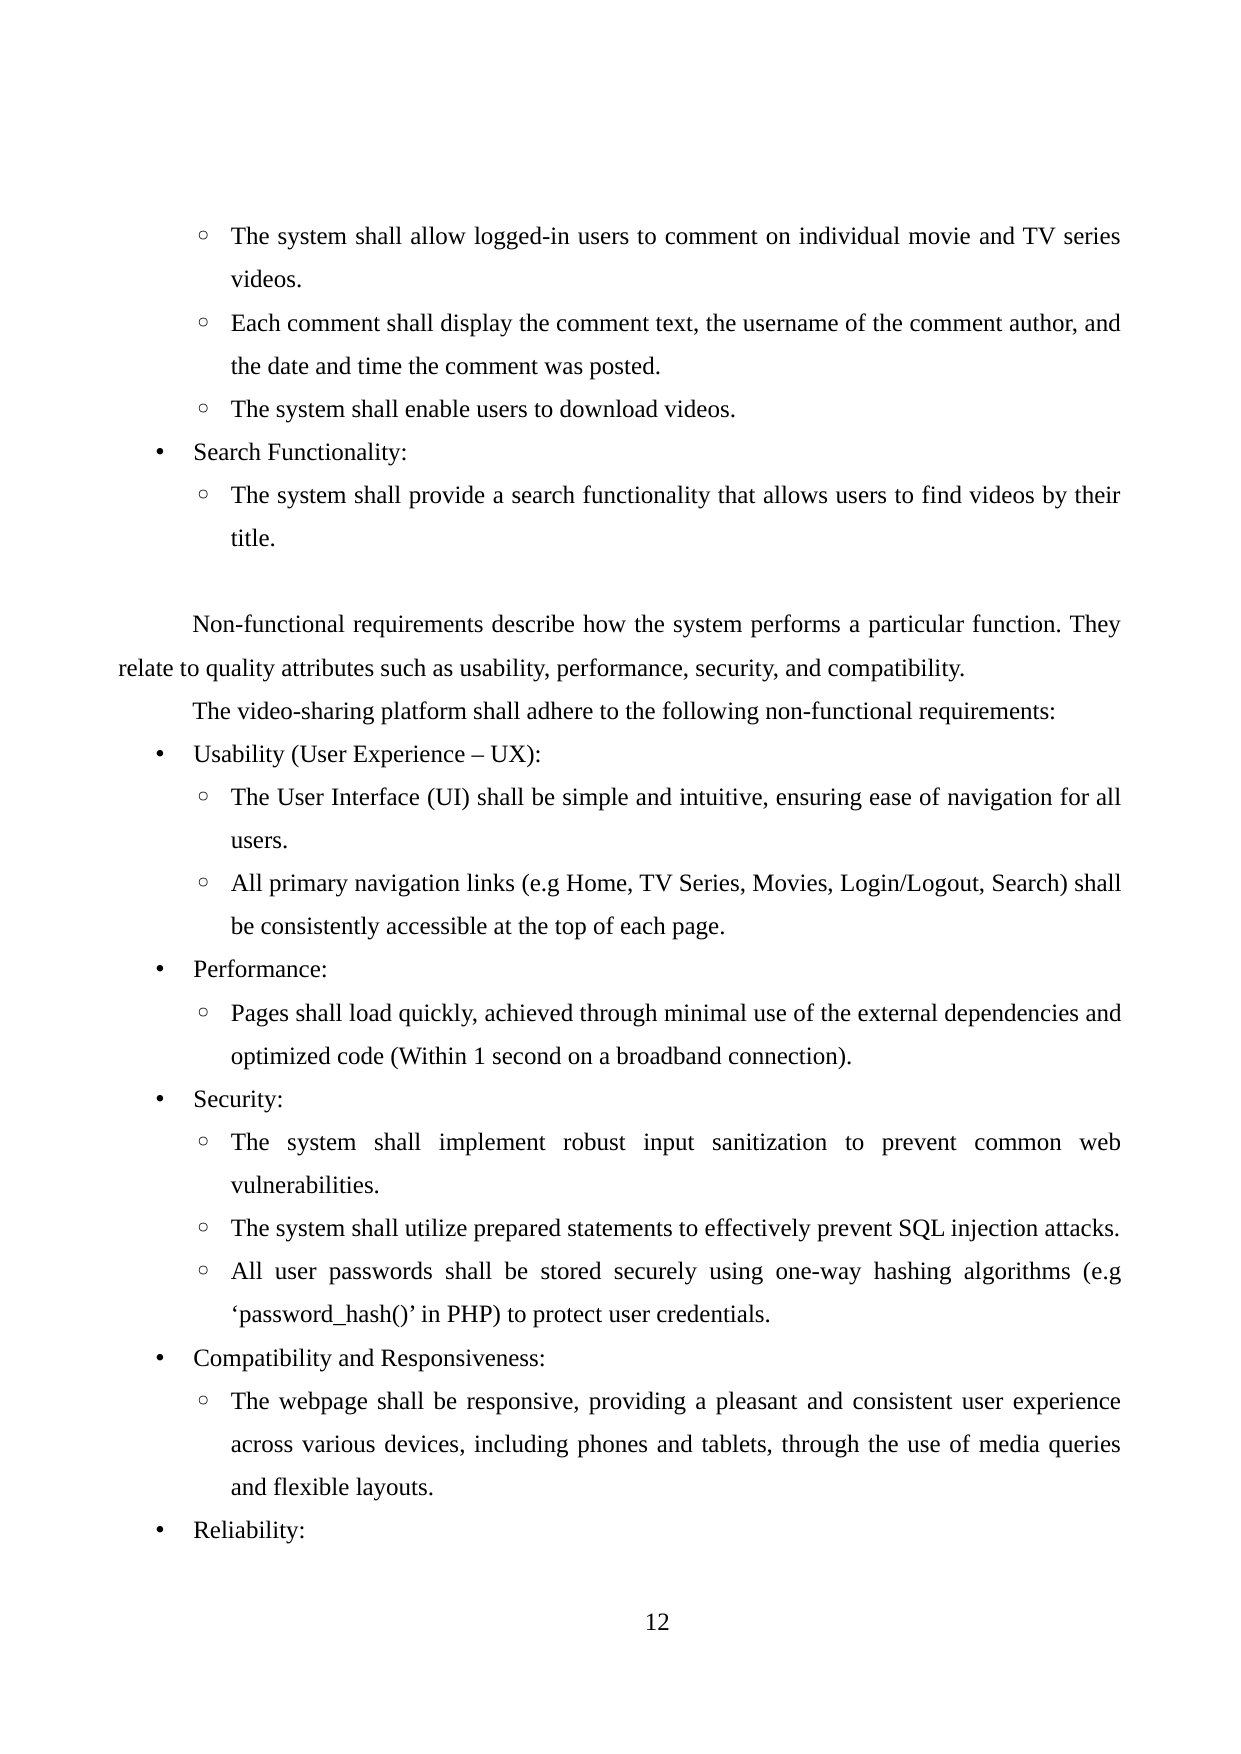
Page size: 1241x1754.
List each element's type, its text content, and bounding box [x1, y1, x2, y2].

list The webpage shall be responsive, providing a pleasant and consistent user experience across various devices, including phones and tablets, through the use of media queries and flexible layouts. [193, 1386, 1122, 1501]
list The system shall enable users to download videos. [193, 394, 1122, 423]
text The video-sharing platform shall adhere to the following non-functional requirements: [118, 696, 1122, 724]
list The system shall utilize prepared statements to effectively prevent SQL injection attacks. [193, 1213, 1122, 1242]
list All primary navigation links (e.g Home, TV Series, Movies, Login/Logout, Search) shall be consistently accessible at the top of each page. [193, 868, 1122, 940]
list The system shall provide a search functionality that allows users to find videos by their title. [193, 480, 1122, 552]
list The User Interface (UI) shall be simple and intuitive, ensuring ease of navigation for all users. [193, 782, 1122, 854]
list Usability (User Experience – UX): [156, 739, 1122, 768]
list The system shall implement robust input sanitization to prevent common web vulnerabilities. [193, 1127, 1122, 1199]
list The system shall allow logged-in users to comment on individual movie and TV series videos. [193, 221, 1122, 293]
list Reliability: [156, 1515, 1122, 1544]
list Security: [156, 1084, 1122, 1113]
list All user passwords shall be stored securely using one-way hashing algorithms (e.g ‘password_hash()’ in PHP) to protect user credentials. [193, 1256, 1122, 1328]
list Pages shall load quickly, achieved through minimal use of the external dependencies and optimized code (Within 1 second on a broadband connection). [193, 998, 1122, 1069]
list Compatibility and Responsiveness: [156, 1343, 1122, 1371]
list Performance: [156, 954, 1122, 983]
list Search Functionality: [156, 437, 1122, 466]
list Each comment shall display the comment text, the username of the comment author, and the date and time the comment was posted. [193, 308, 1122, 379]
text Non-functional requirements describe how the system performs a particular function. They relate to quality attributes such as usability, performance, security, and compatibility. [118, 609, 1122, 681]
